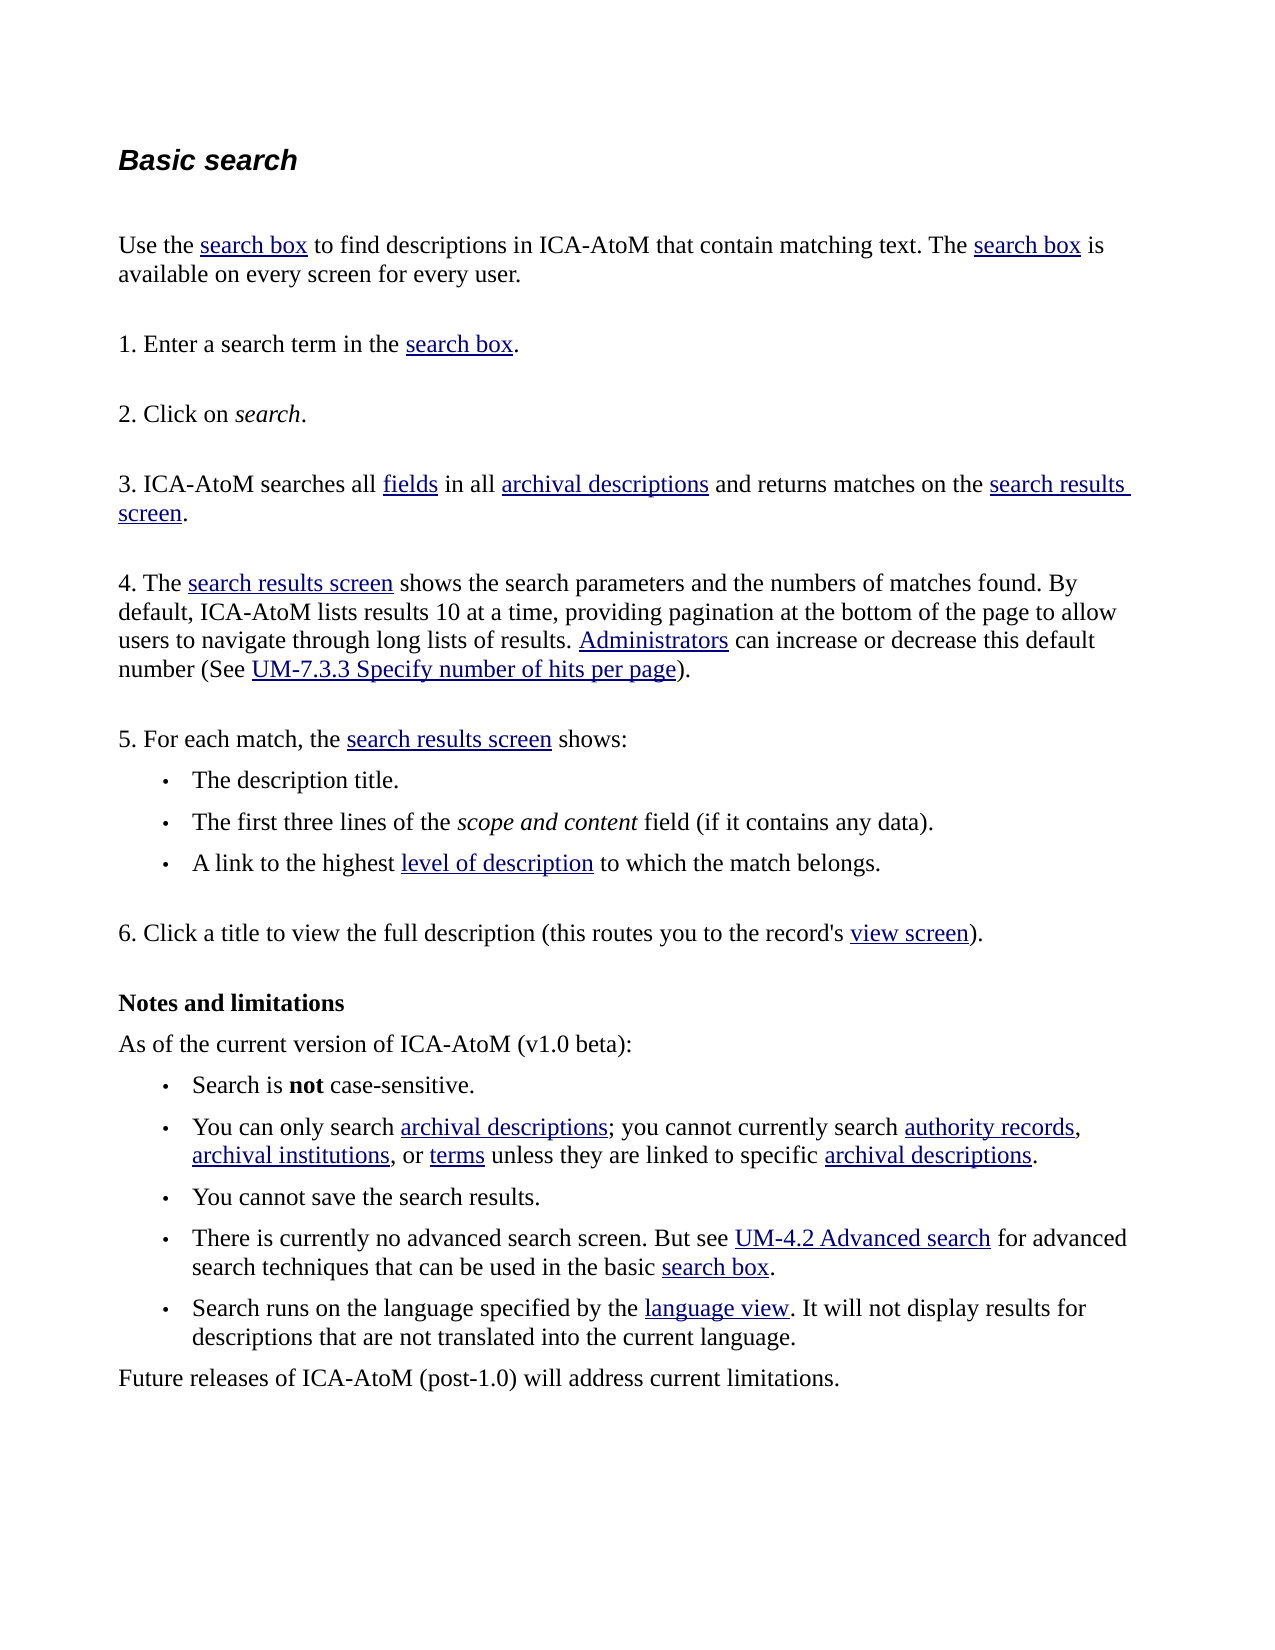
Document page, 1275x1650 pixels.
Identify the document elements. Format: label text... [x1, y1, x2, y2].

list The description title. [162, 765, 1157, 794]
text Future releases of ICA-AtoM (post-1.0) will address current limitations. [118, 1363, 1157, 1392]
subtitle Basic search [118, 143, 1157, 177]
text 6. Click a title to view the full description (this routes you to the record's view screen). [118, 889, 1157, 947]
list Search runs on the language specified by the language view. It will not display results for descriptions that are not translated into the current language. [162, 1293, 1157, 1350]
list You can only search archival descriptions; you cannot currently search authority records, archival institutions, or terms unless they are linked to specific archival descriptions. [162, 1112, 1157, 1169]
text Notes and limitations [118, 959, 1157, 1017]
list A link to the highest level of description to which the match belongs. [162, 848, 1157, 877]
text 4. The search results screen shows the search parameters and the numbers of matches found. By default, ICA-AtoM lists results 10 at a time, providing pagination at the bottom of the page to allow users to navigate through long lists of results. Administrators can increase or decrease this default number (See UM-7.3.3 Specify number of hits per page). [118, 539, 1157, 683]
text 2. Click on search. [118, 370, 1157, 428]
list You cannot save the search results. [162, 1182, 1157, 1210]
list There is currently no advanced search screen. But see UM-4.2 Advanced search for advanced search techniques that can be used in the basic search box. [162, 1223, 1157, 1280]
text 3. ICA-AtoM searches all fields in all archival descriptions and returns matches on the search results screen. [118, 440, 1157, 527]
text 1. Enter a search term in the search box. [118, 300, 1157, 358]
text 5. For each match, the search results screen shows: [118, 695, 1157, 753]
text As of the current version of ICA-AtoM (v1.0 beta): [118, 1029, 1157, 1058]
list Search is not case-sensitive. [162, 1070, 1157, 1099]
text Use the search box to find descriptions in ICA-AtoM that contain matching text. The search box is available on every screen for every user. [118, 230, 1157, 288]
list The first three lines of the scope and content field (if it contains any data). [162, 807, 1157, 835]
